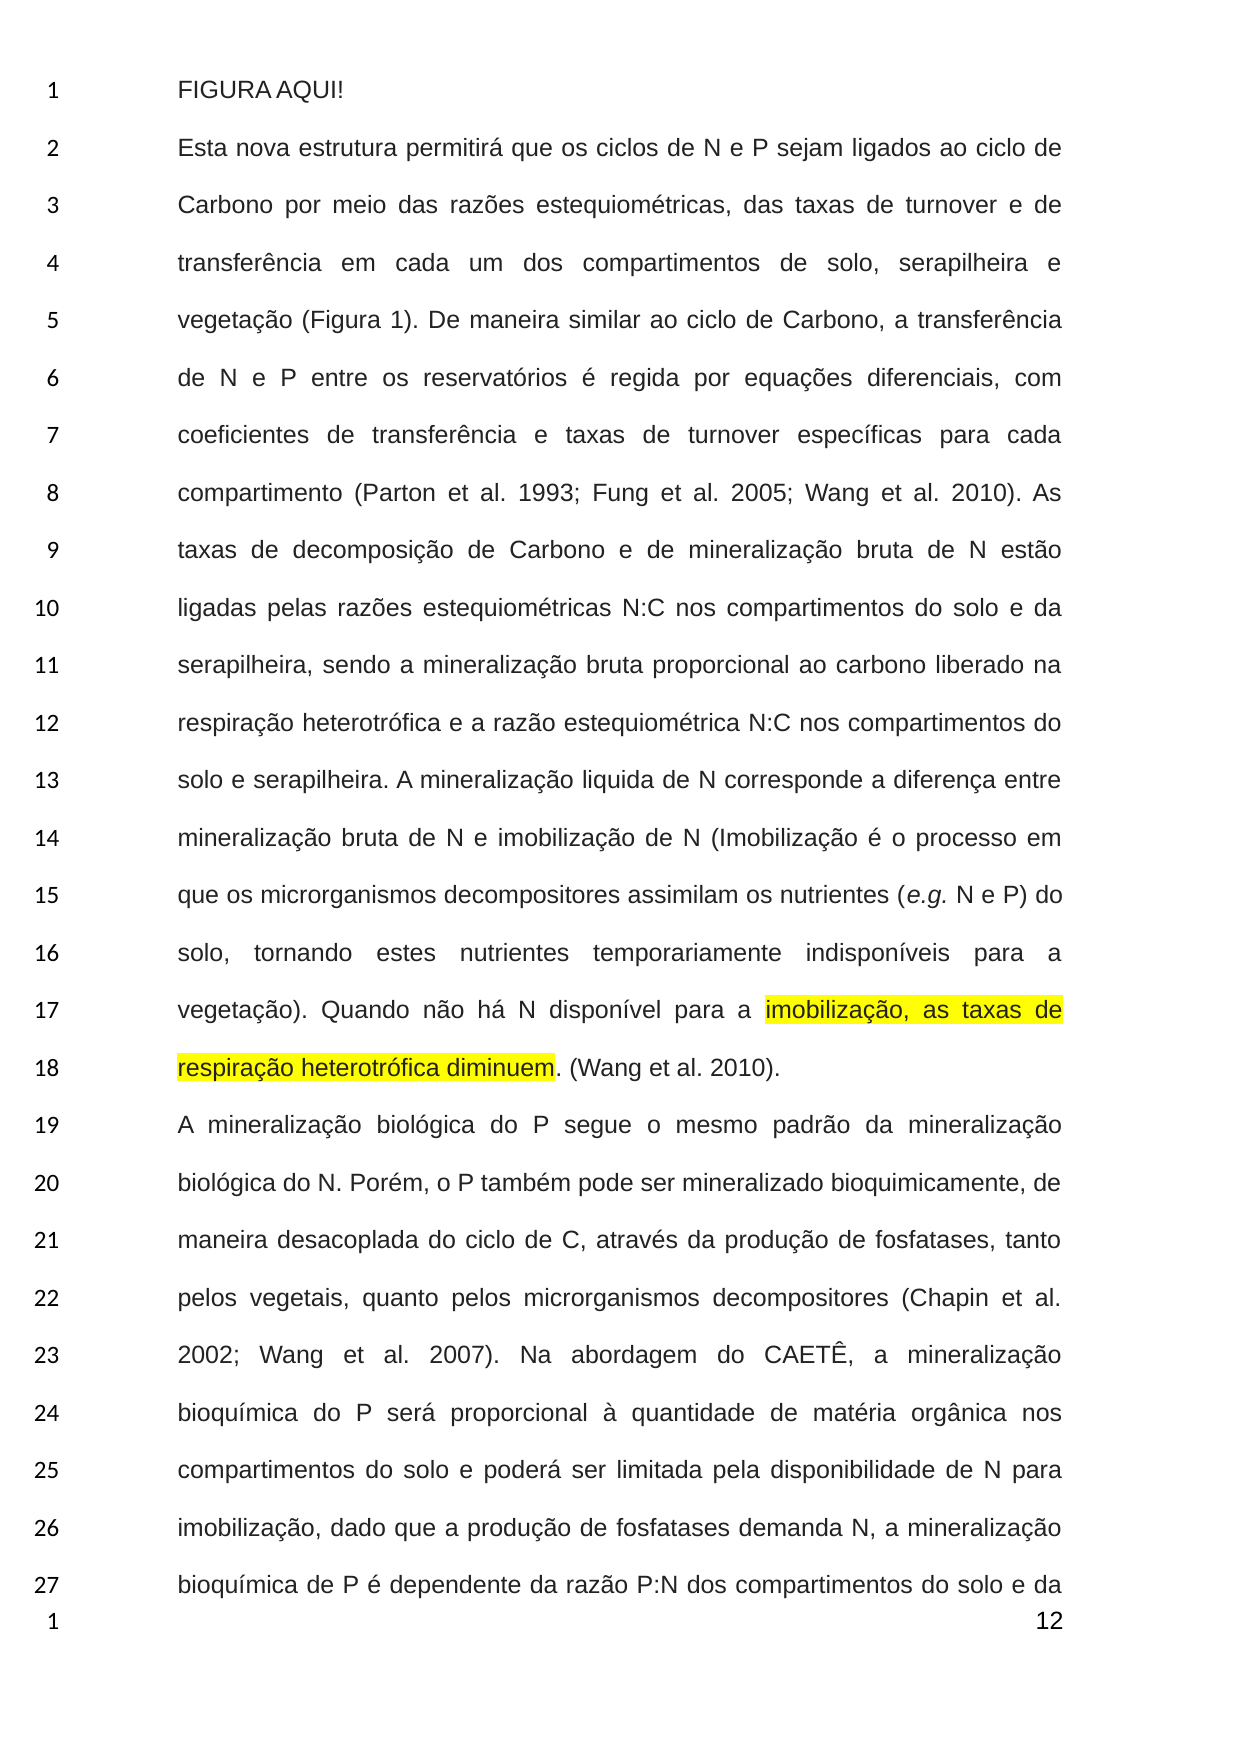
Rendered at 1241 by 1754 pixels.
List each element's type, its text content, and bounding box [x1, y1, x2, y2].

text Esta nova estrutura permitirá que os ciclos de N e P sejam ligados ao ciclo de Carbono por meio das razões estequiométricas, das taxas de turnover e de transferência em cada um dos compartimentos de solo, serapilheira e vegetação (Figura 1). De maneira similar ao ciclo de Carbono, a transferência de N e P entre os reservatórios é regida por equações diferenciais, com coeficientes de transferência e taxas de turnover específicas para cada compartimento (Parton et al. 1993; Fung et al. 2005; Wang et al. 2010). As taxas de decomposição de Carbono e de mineralização bruta de N estão ligadas pelas razões estequiométricas N:C nos compartimentos do solo e da serapilheira, sendo a mineralização bruta proporcional ao carbono liberado na respiração heterotrófica e a razão estequiométrica N:C nos compartimentos do solo e serapilheira. A mineralização liquida de N corresponde a diferença entre mineralização bruta de N e imobilização de N (Imobilização é o processo em que os microrganismos decompositores assimilam os nutrientes (e.g. N e P) do solo, tornando estes nutrientes temporariamente indisponíveis para a vegetação). Quando não há N disponível para a imobilização, as taxas de respiração heterotrófica diminuem. (Wang et al. 2010). [177, 132, 1063, 1081]
text A mineralização biológica do P segue o mesmo padrão da mineralização biológica do N. Porém, o P também pode ser mineralizado bioquimicamente, de maneira desacoplada do ciclo de C, através da produção de fosfatases, tanto pelos vegetais, quanto pelos microrganismos decompositores (Chapin et al. 2002; Wang et al. 2007). Na abordagem do CAETÊ, a mineralização bioquímica do P será proporcional à quantidade de matéria orgânica nos compartimentos do solo e poderá ser limitada pela disponibilidade de N para imobilização, dado que a produção de fosfatases demanda N, a mineralização bioquímica de P é dependente da razão P:N dos compartimentos do solo e da [177, 1110, 1063, 1599]
text FIGURA AQUI! [177, 75, 1063, 104]
